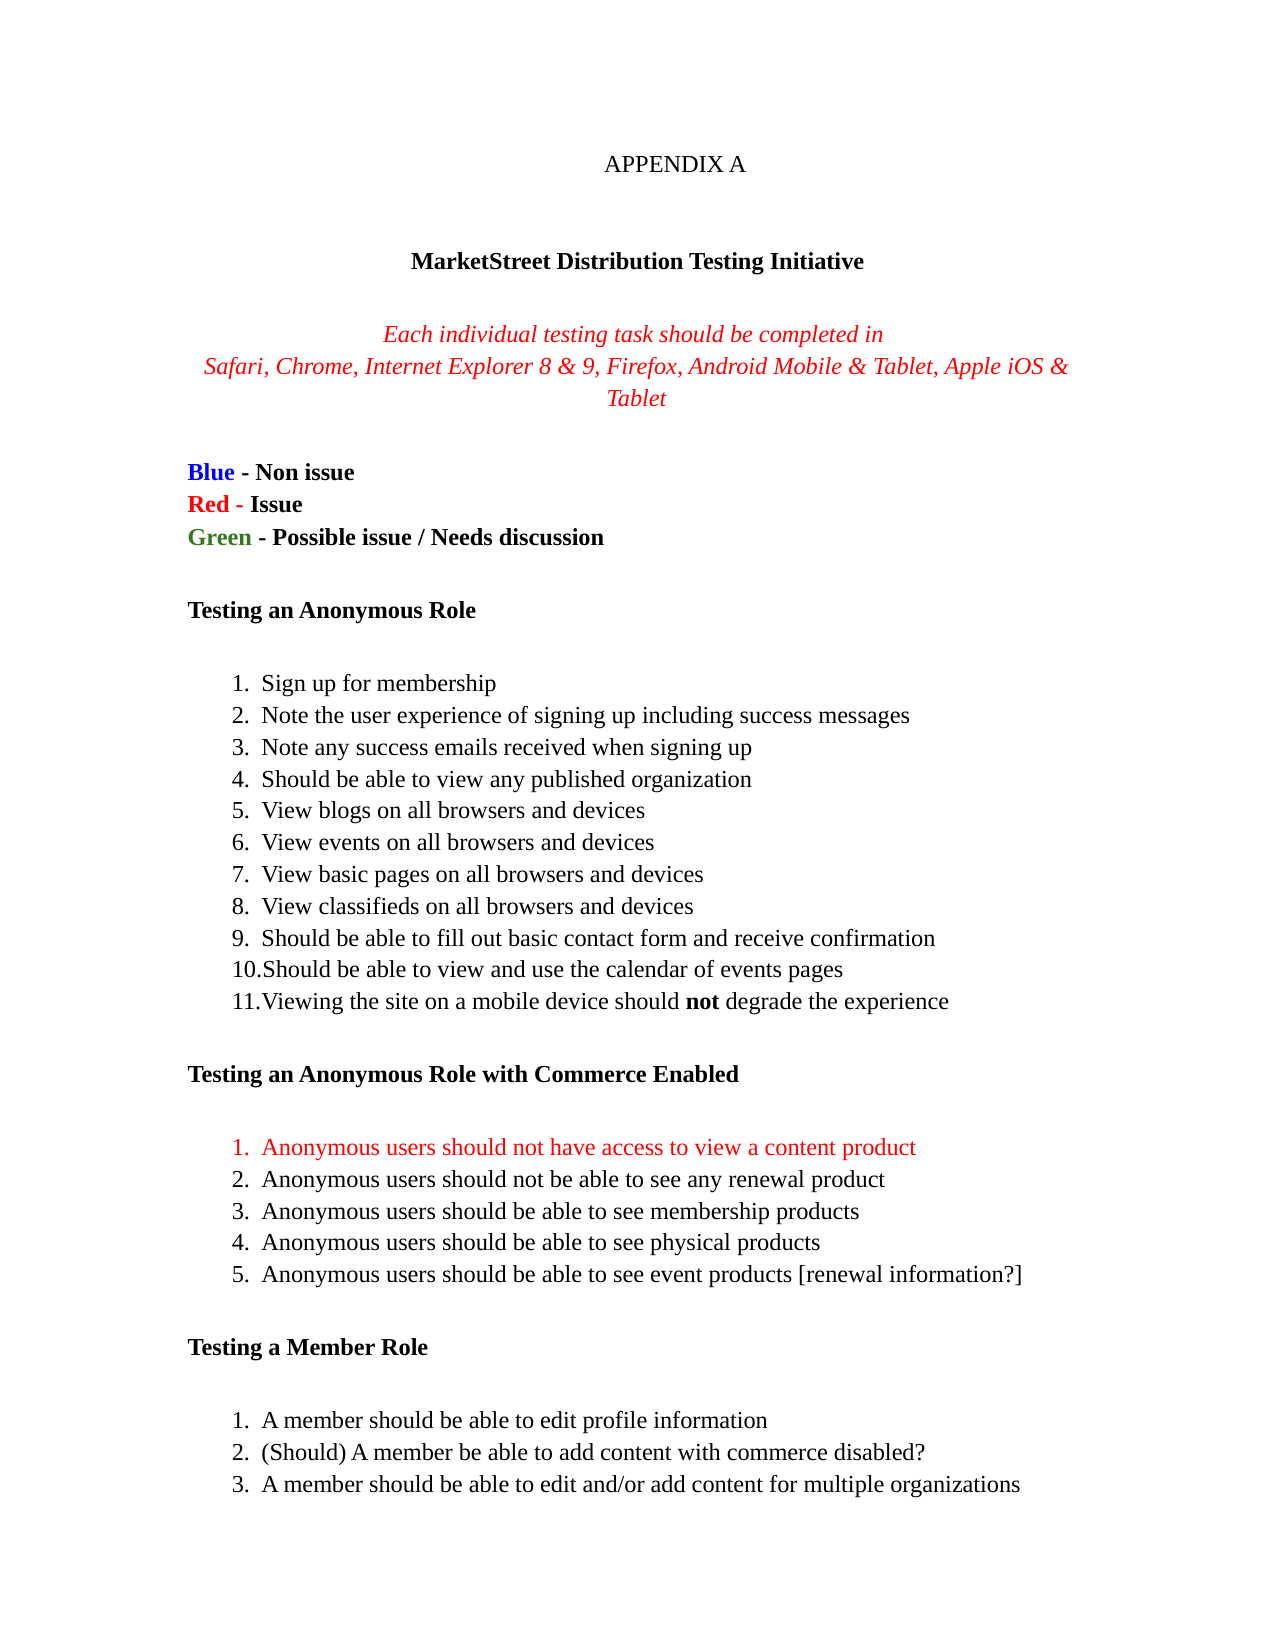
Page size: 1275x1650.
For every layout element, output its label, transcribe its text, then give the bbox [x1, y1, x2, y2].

list A member should be able to edit and/or add content for multiple organizations [232, 1469, 1087, 1497]
list Sign up for membership [232, 669, 1087, 697]
list Should be able to view any published organization [232, 764, 1087, 792]
list View basic pages on all browsers and devices [232, 860, 1087, 888]
text Red - Issue [187, 489, 1087, 518]
text APPENDIX A [187, 150, 1087, 178]
list (Should) A member be able to add content with commerce disabled? [232, 1438, 1087, 1466]
list Anonymous users should not have access to view a content product [232, 1133, 1087, 1161]
list Anonymous users should not be able to see any renewal product [232, 1164, 1087, 1192]
list Anonymous users should be able to see event products [renewal information?] [232, 1260, 1087, 1288]
list View classifieds on all browsers and devices [232, 891, 1087, 919]
list A member should be able to edit profile information [232, 1406, 1087, 1434]
text Testing an Anonymous Role with Commerce Enabled [187, 1060, 1087, 1088]
text MarketStreet Distribution Testing Initiative [187, 247, 1087, 275]
text Green - Possible issue / Needs discussion [187, 522, 1087, 551]
list View blogs on all browsers and devices [232, 796, 1087, 824]
list Note any success emails received when signing up [232, 733, 1087, 761]
list Should be able to view and use the calendar of events pages [232, 955, 1087, 983]
text Each individual testing task should be completed in [187, 320, 1087, 348]
list Viewing the site on a mobile device should not degrade the experience [232, 987, 1087, 1015]
text Testing an Anonymous Role [187, 596, 1087, 624]
list Note the user experience of signing up including success messages [232, 701, 1087, 729]
text Blue - Non issue [187, 457, 1087, 485]
text Testing a Member Role [187, 1333, 1087, 1361]
list Anonymous users should be able to see membership products [232, 1196, 1087, 1224]
text Safari, Chrome, Internet Explorer 8 & 9, Firefox, Android Mobile & Tablet, Apple iOS & Tablet [187, 352, 1087, 412]
list Anonymous users should be able to see physical products [232, 1228, 1087, 1256]
list Should be able to fill out basic contact form and receive confirmation [232, 923, 1087, 951]
list View events on all browsers and devices [232, 828, 1087, 856]
